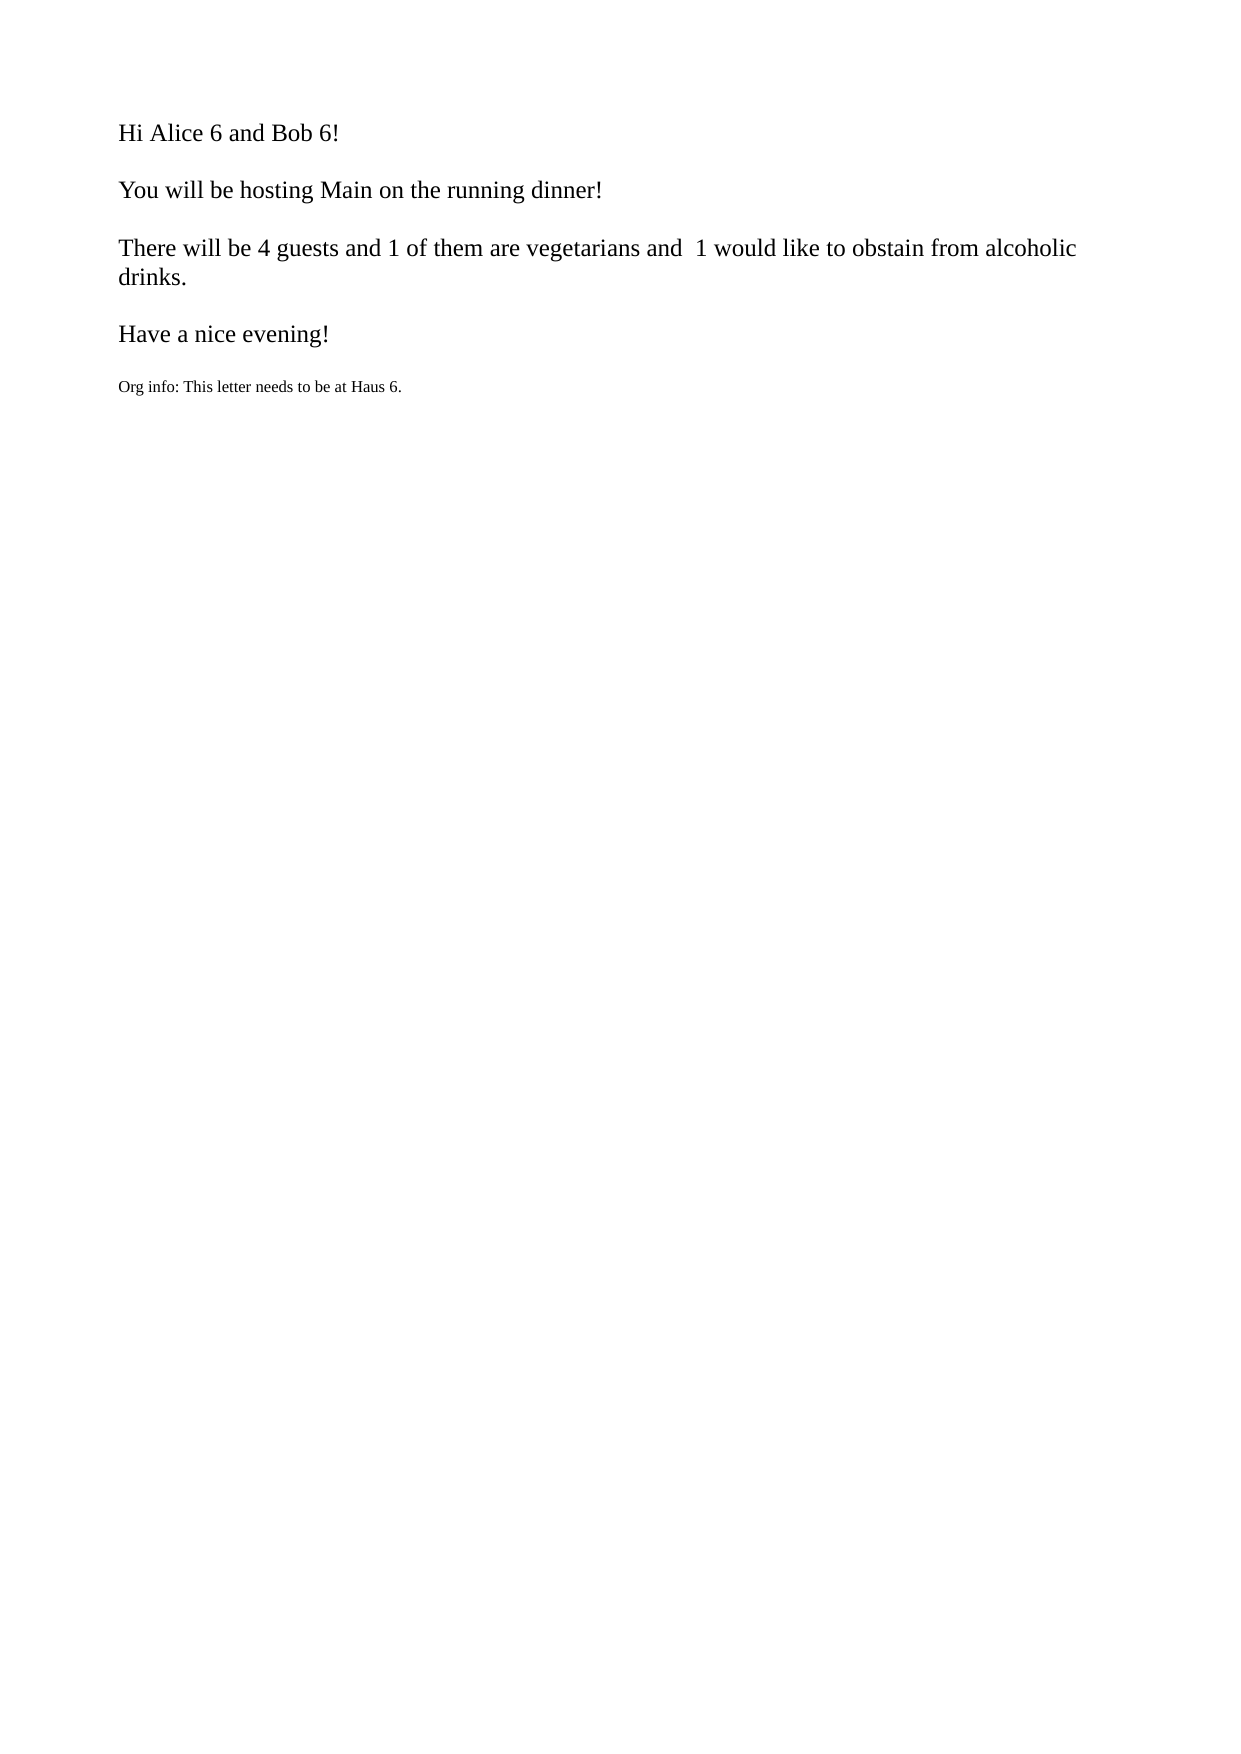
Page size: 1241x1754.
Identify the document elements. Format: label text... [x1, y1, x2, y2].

text There will be 4 guests and 1 of them are vegetarians and 1 would like to obstain from alcoholic drinks. [118, 233, 1122, 291]
text Hi Alice 6 and Bob 6! [118, 118, 1122, 147]
text Have a nice evening! [118, 319, 1122, 348]
text Org info: This letter needs to be at Haus 6. [118, 377, 1122, 396]
text You will be hosting Main on the running dinner! [118, 176, 1122, 204]
